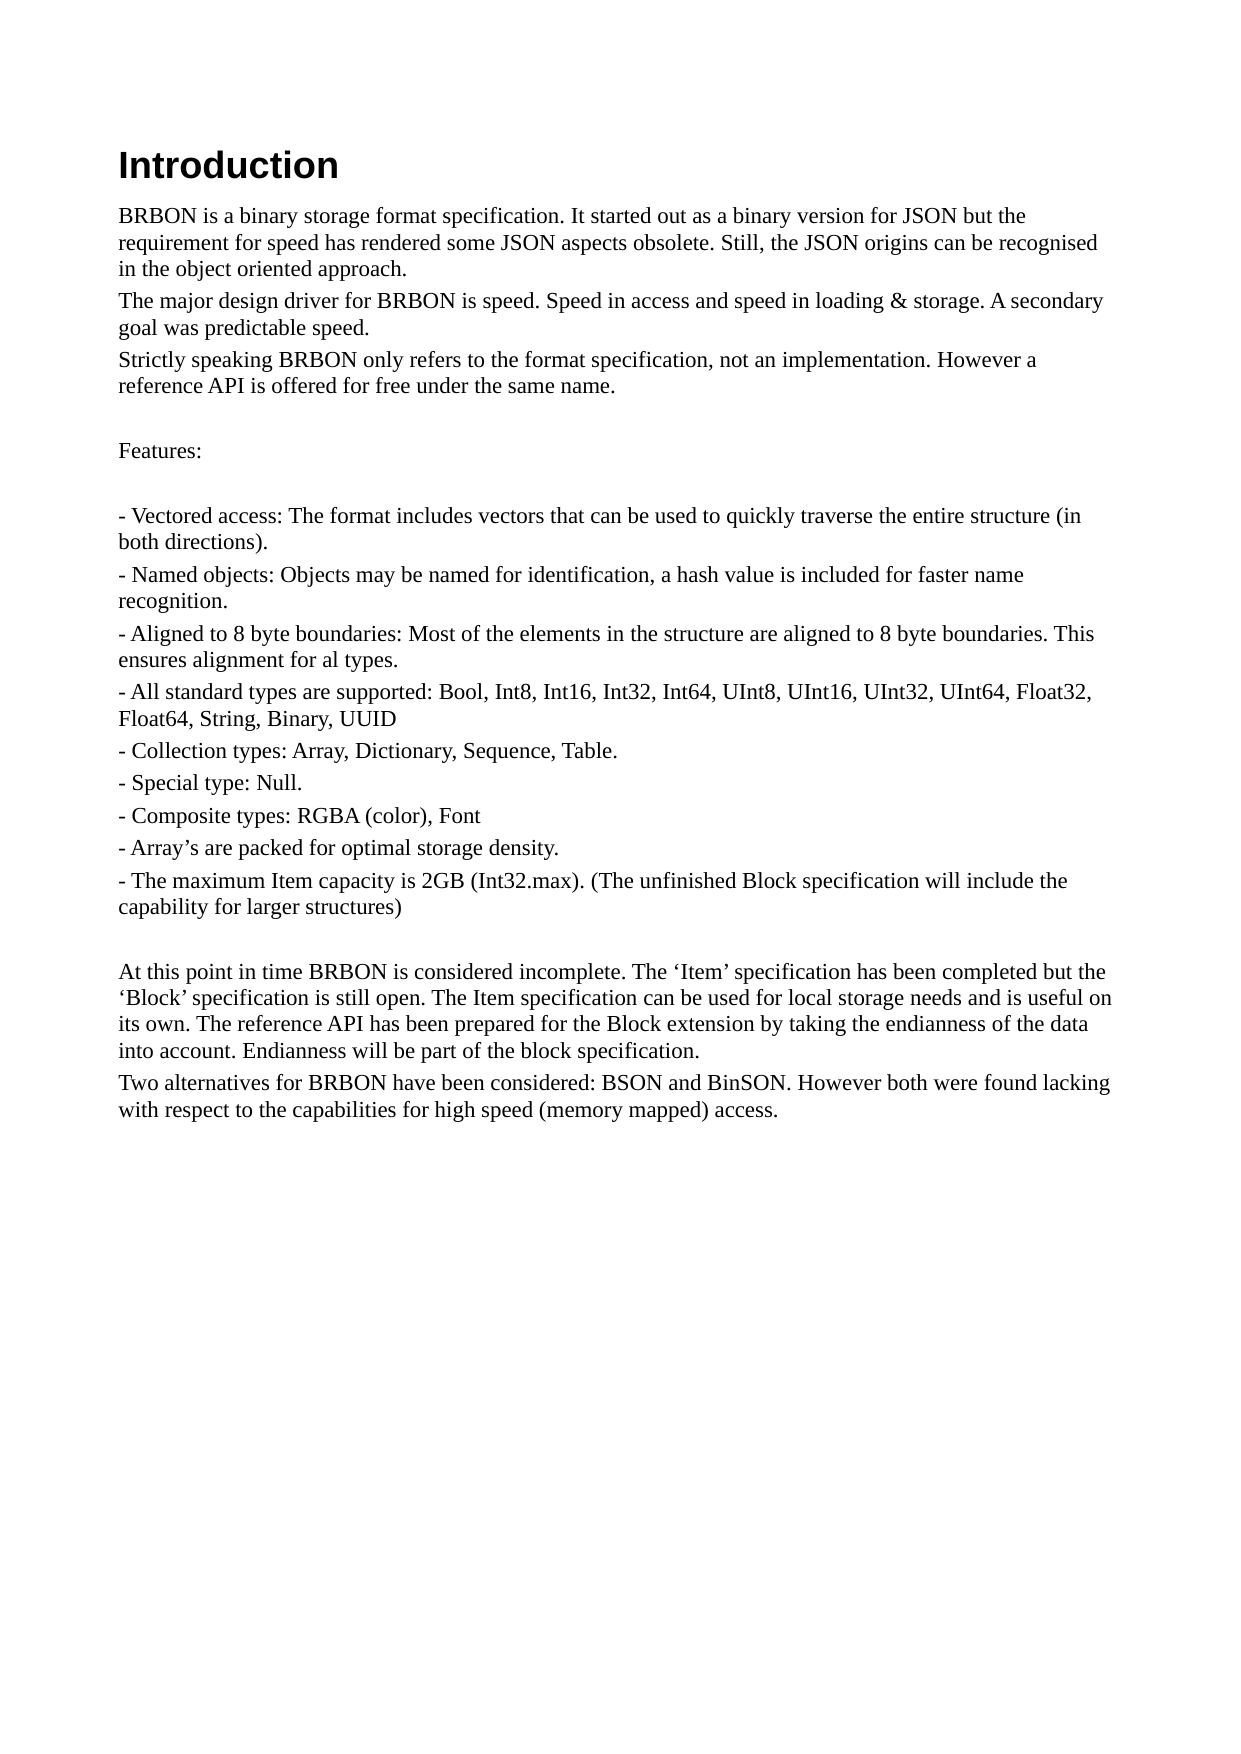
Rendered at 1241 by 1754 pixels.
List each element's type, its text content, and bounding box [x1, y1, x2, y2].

text The major design driver for BRBON is speed. Speed in access and speed in loading & storage. A secondary goal was predictable speed. [118, 287, 1122, 340]
text - The maximum Item capacity is 2GB (Int32.max). (The unfinished Block specification will include the capability for larger structures) [118, 867, 1122, 919]
text Two alternatives for BRBON have been considered: BSON and BinSON. However both were found lacking with respect to the capabilities for high speed (memory mapped) access. [118, 1069, 1122, 1122]
text - Collection types: Array, Dictionary, Sequence, Table. [118, 737, 1122, 763]
text - All standard types are supported: Bool, Int8, Int16, Int32, Int64, UInt8, UInt16, UInt32, UInt64, Float32, Float64, String, Binary, UUID [118, 678, 1122, 731]
text - Special type: Null. [118, 769, 1122, 796]
subtitle Introduction [118, 143, 1122, 187]
text - Aligned to 8 byte boundaries: Most of the elements in the structure are aligned to 8 byte boundaries. This ensures alignment for al types. [118, 619, 1122, 672]
text - Named objects: Objects may be named for identification, a hash value is included for faster name recognition. [118, 561, 1122, 613]
text Features: [118, 437, 1122, 464]
text - Vectored access: The format includes vectors that can be used to quickly traverse the entire structure (in both directions). [118, 502, 1122, 555]
text - Composite types: RGBA (color), Font [118, 802, 1122, 828]
text - Array’s are packed for optimal storage density. [118, 834, 1122, 861]
text Strictly speaking BRBON only refers to the format specification, not an implementation. However a reference API is offered for free under the same name. [118, 346, 1122, 399]
text BRBON is a binary storage format specification. It started out as a binary version for JSON but the requirement for speed has rendered some JSON aspects obsolete. Still, the JSON origins can be recognised in the object oriented approach. [118, 202, 1122, 281]
text At this point in time BRBON is considered incomplete. The ‘Item’ specification has been completed but the ‘Block’ specification is still open. The Item specification can be used for local storage needs and is useful on its own. The reference API has been prepared for the Block extension by taking the endianness of the data into account. Endianness will be part of the block specification. [118, 958, 1122, 1063]
